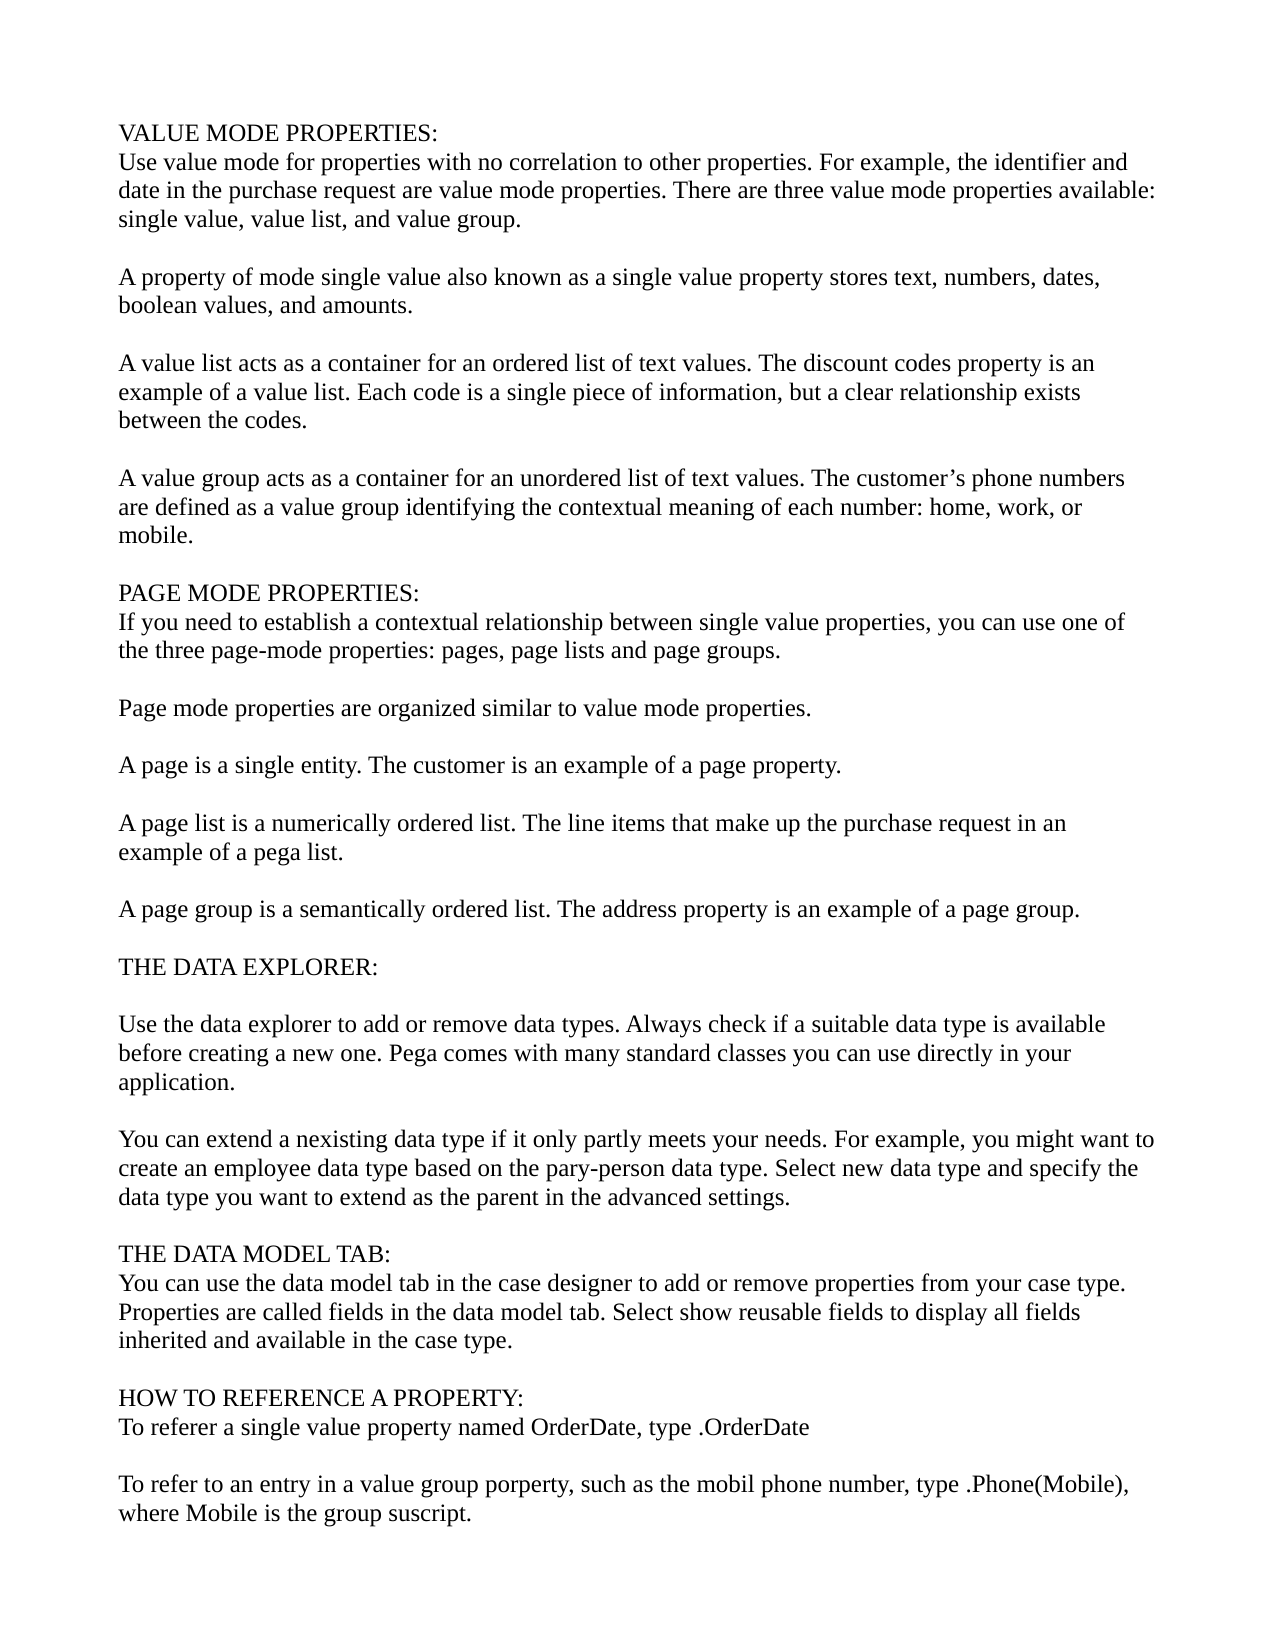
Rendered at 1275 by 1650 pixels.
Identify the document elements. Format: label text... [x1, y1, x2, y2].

text VALUE MODE PROPERTIES: [118, 118, 1157, 147]
text Use the data explorer to add or remove data types. Always check if a suitable data type is available before creating a new one. Pega comes with many standard classes you can use directly in your application. [118, 1009, 1157, 1096]
text A page group is a semantically ordered list. The address property is an example of a page group. [118, 894, 1157, 923]
text THE DATA EXPLORER: [118, 952, 1157, 981]
text HOW TO REFERENCE A PROPERTY: [118, 1383, 1157, 1412]
text Use value mode for properties with no correlation to other properties. For example, the identifier and date in the purchase request are value mode properties. There are three value mode properties available: single value, value list, and value group. [118, 147, 1157, 233]
text You can use the data model tab in the case designer to add or remove properties from your case type. Properties are called fields in the data model tab. Select show reusable fields to display all fields inherited and available in the case type. [118, 1268, 1157, 1354]
text THE DATA MODEL TAB: [118, 1239, 1157, 1268]
text PAGE MODE PROPERTIES: [118, 578, 1157, 607]
text You can extend a nexisting data type if it only partly meets your needs. For example, you might want to create an employee data type based on the pary-person data type. Select new data type and specify the data type you want to extend as the parent in the advanced settings. [118, 1124, 1157, 1211]
text If you need to establish a contextual relationship between single value properties, you can use one of the three page-mode properties: pages, page lists and page groups. [118, 607, 1157, 664]
text Page mode properties are organized similar to value mode properties. [118, 693, 1157, 722]
text To refer to an entry in a value group porperty, such as the mobil phone number, type .Phone(Mobile), where Mobile is the group suscript. [118, 1469, 1157, 1527]
text To referer a single value property named OrderDate, type .OrderDate [118, 1412, 1157, 1441]
text A page list is a numerically ordered list. The line items that make up the purchase request in an example of a pega list. [118, 808, 1157, 866]
text A property of mode single value also known as a single value property stores text, numbers, dates, boolean values, and amounts. [118, 262, 1157, 319]
text A value group acts as a container for an unordered list of text values. The customer’s phone numbers are defined as a value group identifying the contextual meaning of each number: home, work, or mobile. [118, 463, 1157, 549]
text A page is a single entity. The customer is an example of a page property. [118, 751, 1157, 779]
text A value list acts as a container for an ordered list of text values. The discount codes property is an example of a value list. Each code is a single piece of information, but a clear relationship exists between the codes. [118, 348, 1157, 434]
